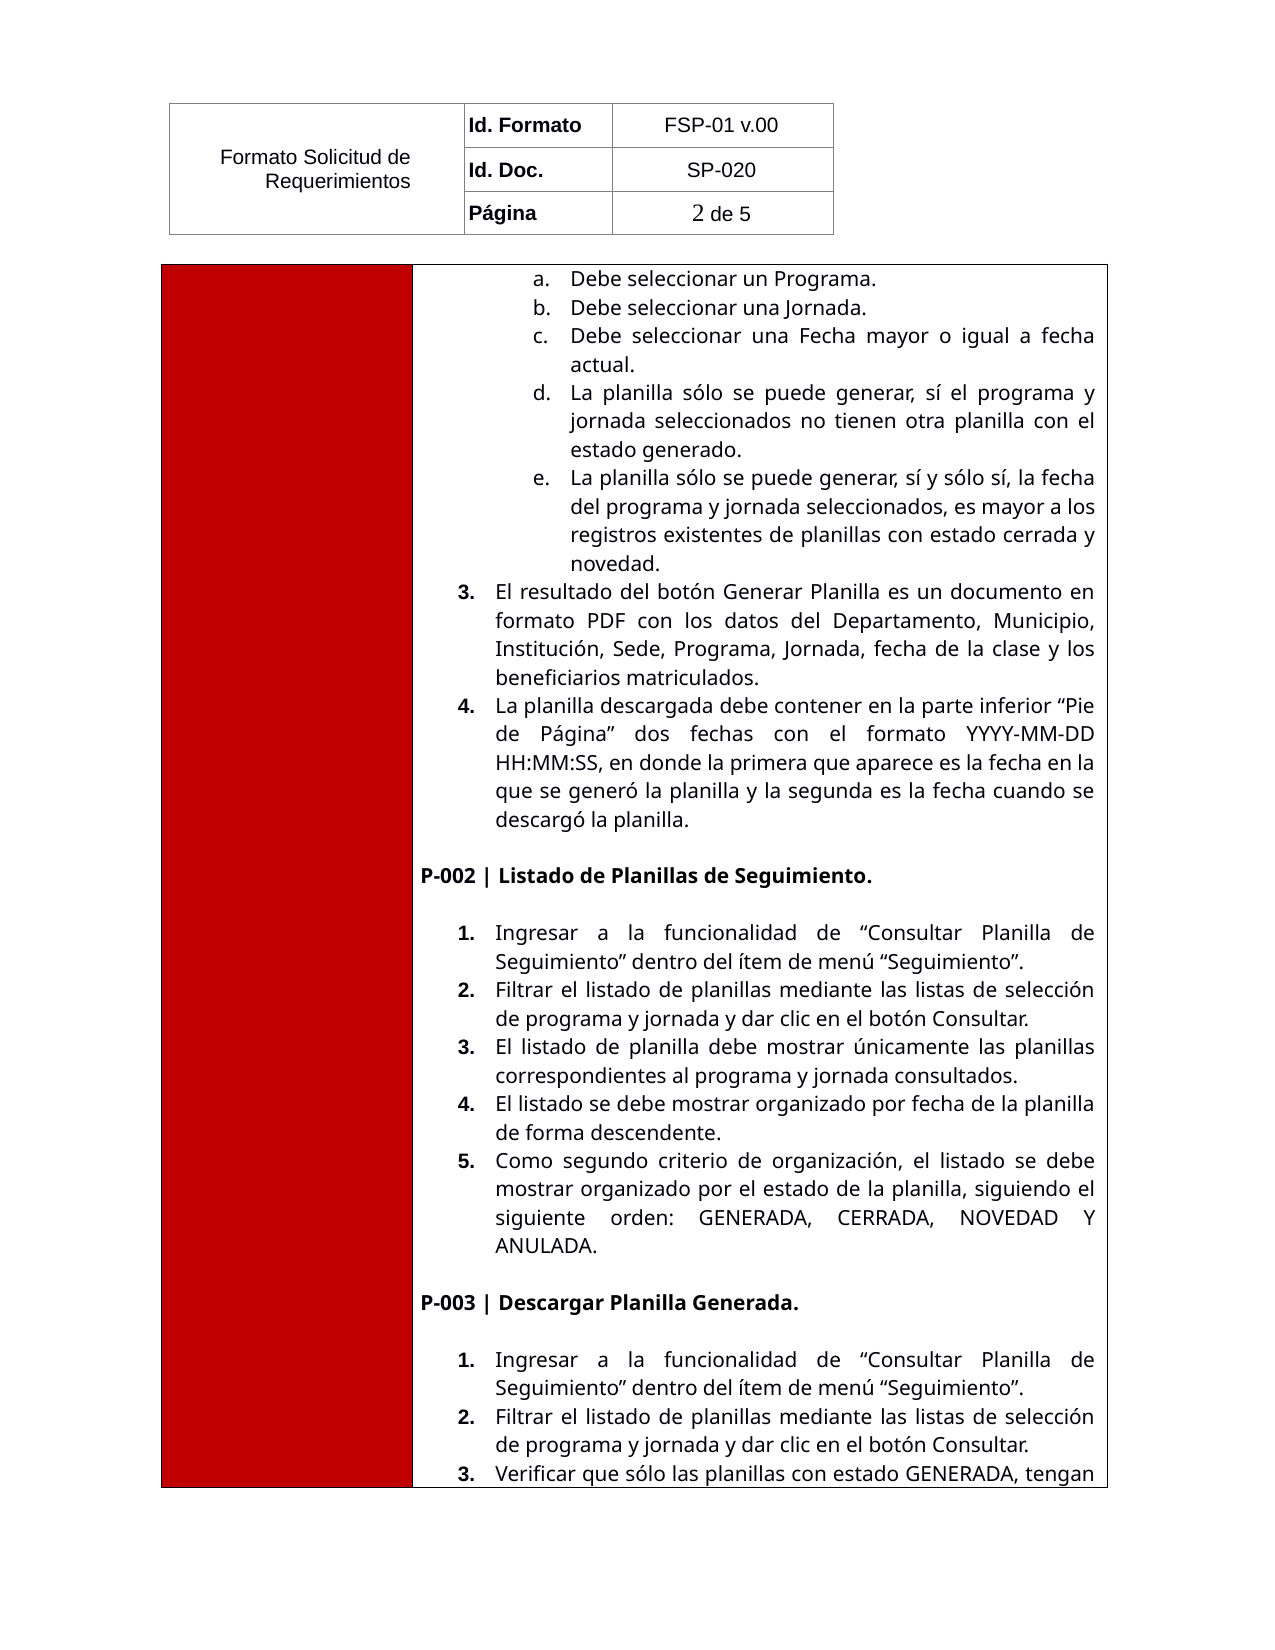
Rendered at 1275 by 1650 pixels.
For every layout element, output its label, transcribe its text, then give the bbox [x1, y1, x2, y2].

table_cell [162, 265, 412, 1487]
table_cell P-001 | Generación de Planilla de Seguimiento. Ingresar a la funcionalidad de “Generar Planilla de Seguimiento” dentro del ítem de menú “Seguimiento”. El botón Generar Planilla debe validar las siguientes características: Debe seleccionar un Programa. Debe seleccionar una Jornada. Debe seleccionar una Fecha mayor o igual a fecha actual. La planilla sólo se puede generar, sí el programa y jornada seleccionados no tienen otra planilla con el estado generado. La planilla sólo se puede generar, sí y sólo sí, la fecha del programa y jornada seleccionados, es mayor a los registros existentes de planillas con estado cerrada y novedad. El resultado del botón Generar Planilla es un documento en formato PDF con los datos del Departamento, Municipio, Institución, Sede, Programa, Jornada, fecha de la clase y los beneficiarios matriculados. La planilla descargada debe contener en la parte inferior “Pie de Página” dos fechas con el formato YYYY-MM-DD HH:MM:SS, en donde la primera que aparece es la fecha en la que se generó la planilla y la segunda es la fecha cuando se descargó la planilla. P-002 | Listado de Planillas de Seguimiento. Ingresar a la funcionalidad de “Consultar Planilla de Seguimiento” dentro del ítem de menú “Seguimiento”. Filtrar el listado de planillas mediante las listas de selección de programa y jornada y dar clic en el botón Consultar. El listado de planilla debe mostrar únicamente las planillas correspondientes al programa y jornada consultados. El listado se debe mostrar organizado por fecha de la planilla de forma descendente. Como segundo criterio de organización, el listado se debe mostrar organizado por el estado de la planilla, siguiendo el siguiente orden: GENERADA, CERRADA, NOVEDAD Y ANULADA. P-003 | Descargar Planilla Generada. Ingresar a la funcionalidad de “Consultar Planilla de Seguimiento” dentro del ítem de menú “Seguimiento”. Filtrar el listado de planillas mediante las listas de selección de programa y jornada y dar clic en el botón Consultar. Verificar que sólo las planillas con estado GENERADA, tengan activo el botón Descargar Planilla “D”. La planilla descargada debe contener en la parte inferior “Pie de Página” dos fechas con el formato YYYY-MM-DD HH:MM:SS, en donde la primera que aparece es la fecha en la que se generó la planilla y la segunda es la fecha cuándo se descargo la planilla. Cada vez que se descargue la planilla la fecha de descarga se debe actualizar automáticamente. P-004 | Formalizar Planilla. Ingresar a la funcionalidad de “Consultar Planilla de Seguimiento” dentro del ítem de menú “Seguimiento”. Filtrar el listado de planillas mediante las listas de selección de programa y jornada y dar clic en el botón Consultar. Verificar que sólo las planillas con estado GENERADA, tengan activo el botón Formalizar Planilla “F”. El usuario debe ingresar en el campo Código Planilla, el código de la planilla que aparece en la parte superior del PDF descargado. Si el usuario no tiene este código no puede continuar con el proceso de Formalizar Planilla. Después de validar el Código de Planilla, aparecerá en pantalla un listado con los beneficiarios matriculados en el curso con los campos Nombre Completo “Primer Apellido, Segundo Apellido, Primer Nombre, Segundo Nombre”, Tipo y número de documento de identidad, teléfono y celular. Al final de cada registro de los beneficiarios matriculados, debe aparecer una columna con un cuadro de selección para indicar la asistencia del beneficiario. El cuadro de selección con la marca de selección activa indicará que el beneficiario asistió a la clase en la fecha programada. De lo contrario, indicará que no asistió. En la parte de abajo aparece un selector de documentos para poder subir al sistema la planilla diligenciada como soporte de evidencia del control de asistencia. Sólo acepta los siguientes formatos de archivos: "bmp", "gif", "png", "jpg", "jpeg", "doc" y "pdf". Este campo es obligatorio. El botón Guardar y Cerrar Planilla, ejecutará la acción de cambiar el estado la planilla a CERRADA y subirá la evidencia al sistema. P-005 | Visualizar Planilla. Ingresar a la funcionalidad de “Consultar Planilla de Seguimiento” dentro del ítem de menú “Seguimiento”. Filtrar el listado de planillas mediante las listas de selección de programa y jornada y dar clic en el botón Consultar. Verificar que sólo las planillas con estado CERRADA y CERRADA CON NOVEDAD , tengan activo el botón Visualizar Planilla “V”. En esta opción aparecerá un listado de los beneficiarios matriculados, tal como se muestra en la funcionalidad de Formalizar Planilla, la única diferencia es que la columna de los cuadros de selección se encuentran de solo lectura. Estos cuadros de selección se mostraran con selección activa si cuando se formalizó la planilla se selecciono como activa. De lo contrario aparecerá como selección inactiva. En esta pantalla aparece también un botón “Descargar Planilla”, el cuál descargará el documento ingresado al sistema como evidencia de la planilla diligenciada. En algunas ocasiones, podrá aparecer el botón “Descargar Novedad”, en el cuál se descargará el soporte ingresado al sistema como evidencia de la novedad generada. P-006 | Registrar Novedad Planilla. Ingresar a la funcionalidad de “Consultar Planilla de Seguimiento” dentro del ítem de menú “Seguimiento”. Filtrar el listado de planillas mediante las listas de selección de programa y jornada y dar clic en el botón Consultar. Verificar que sólo las planillas con estado CERRADA, tengan activo el botón Registrar Novedad “N”. En el formulario para registrar una novedad, aparece un campo de observación en el cuál el usuario debe ingresar en él, la justificación de la novedad. Este es un campo obligatorio. Así mismo, en la parte de abajo aparece un selector de documentos para poder subir al sistema un documento como soporte de evidencia de la novedad. Sólo acepta los siguientes formatos de archivos: "bmp", "gif", "png", "jpg", "jpeg", "doc" y "pdf". Este campo es obligatorio. El estado debe cambiar a Cerrada con Novedad [413, 265, 1107, 1487]
